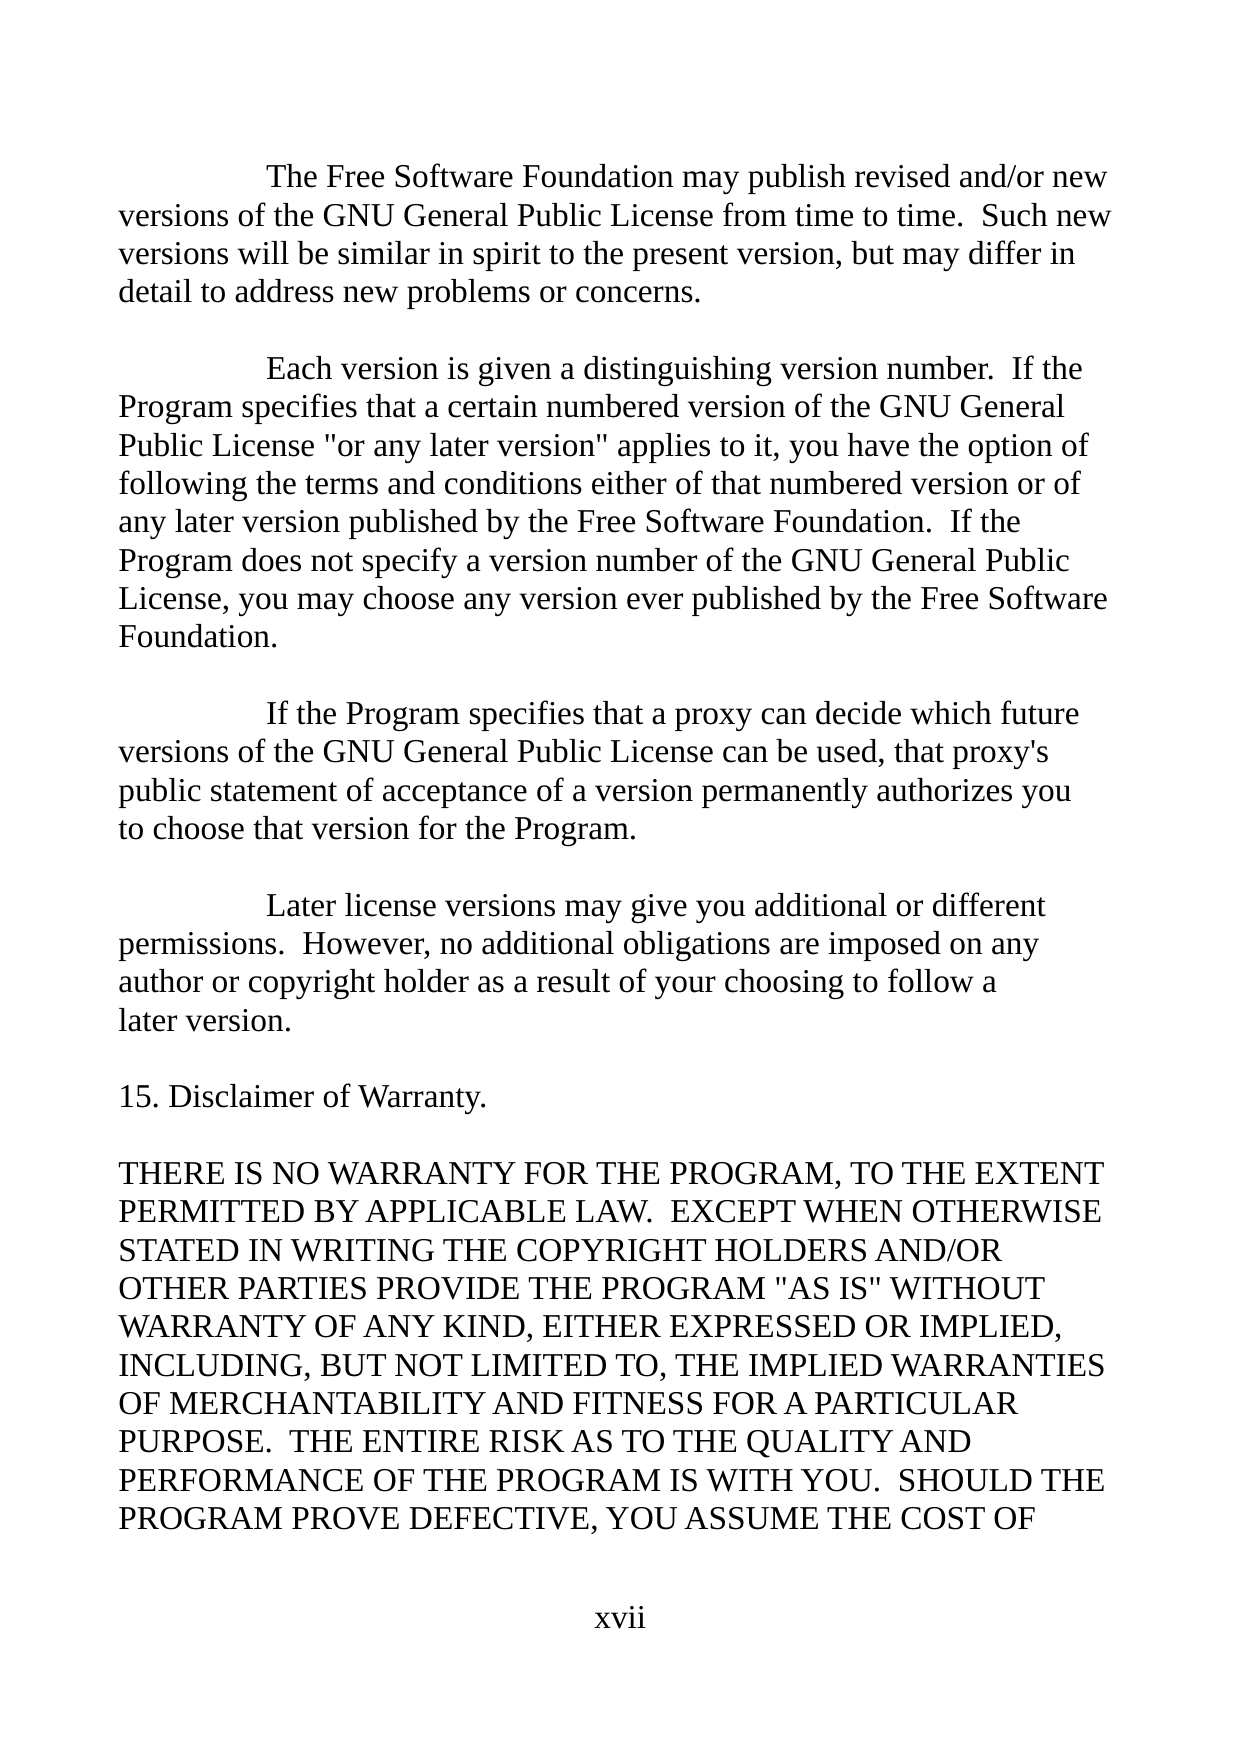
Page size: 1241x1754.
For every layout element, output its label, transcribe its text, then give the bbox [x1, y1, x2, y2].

text If the Program specifies that a proxy can decide which future [118, 693, 1122, 731]
text author or copyright holder as a result of your choosing to follow a [118, 961, 1122, 1000]
text public statement of acceptance of a version permanently authorizes you [118, 770, 1122, 808]
text PURPOSE. THE ENTIRE RISK AS TO THE QUALITY AND PERFORMANCE OF THE PROGRAM IS WITH YOU. SHOULD THE PROGRAM PROVE DEFECTIVE, YOU ASSUME THE COST OF [118, 1421, 1122, 1536]
text Later license versions may give you additional or different [118, 885, 1122, 923]
text versions of the GNU General Public License can be used, that proxy's [118, 731, 1122, 770]
text to choose that version for the Program. [118, 808, 1122, 846]
text The Free Software Foundation may publish revised and/or new versions of the GNU General Public License from time to time. Such new versions will be similar in spirit to the present version, but may differ in detail to address new problems or concerns. [118, 156, 1122, 310]
text permissions. However, no additional obligations are imposed on any [118, 923, 1122, 961]
text Program specifies that a certain numbered version of the GNU General [118, 386, 1122, 425]
text Each version is given a distinguishing version number. If the [118, 348, 1122, 386]
text 15. Disclaimer of Warranty. [118, 1076, 1122, 1115]
text Public License "or any later version" applies to it, you have the option of following the terms and conditions either of that numbered version or of any later version published by the Free Software Foundation. If the Program does not specify a version number of the GNU General Public License, you may choose any version ever published by the Free Software Foundation. [118, 425, 1122, 655]
text later version. [118, 1000, 1122, 1038]
text THERE IS NO WARRANTY FOR THE PROGRAM, TO THE EXTENT PERMITTED BY APPLICABLE LAW. EXCEPT WHEN OTHERWISE STATED IN WRITING THE COPYRIGHT HOLDERS AND/OR OTHER PARTIES PROVIDE THE PROGRAM "AS IS" WITHOUT WARRANTY OF ANY KIND, EITHER EXPRESSED OR IMPLIED, INCLUDING, BUT NOT LIMITED TO, THE IMPLIED WARRANTIES OF MERCHANTABILITY AND FITNESS FOR A PARTICULAR [118, 1153, 1122, 1421]
